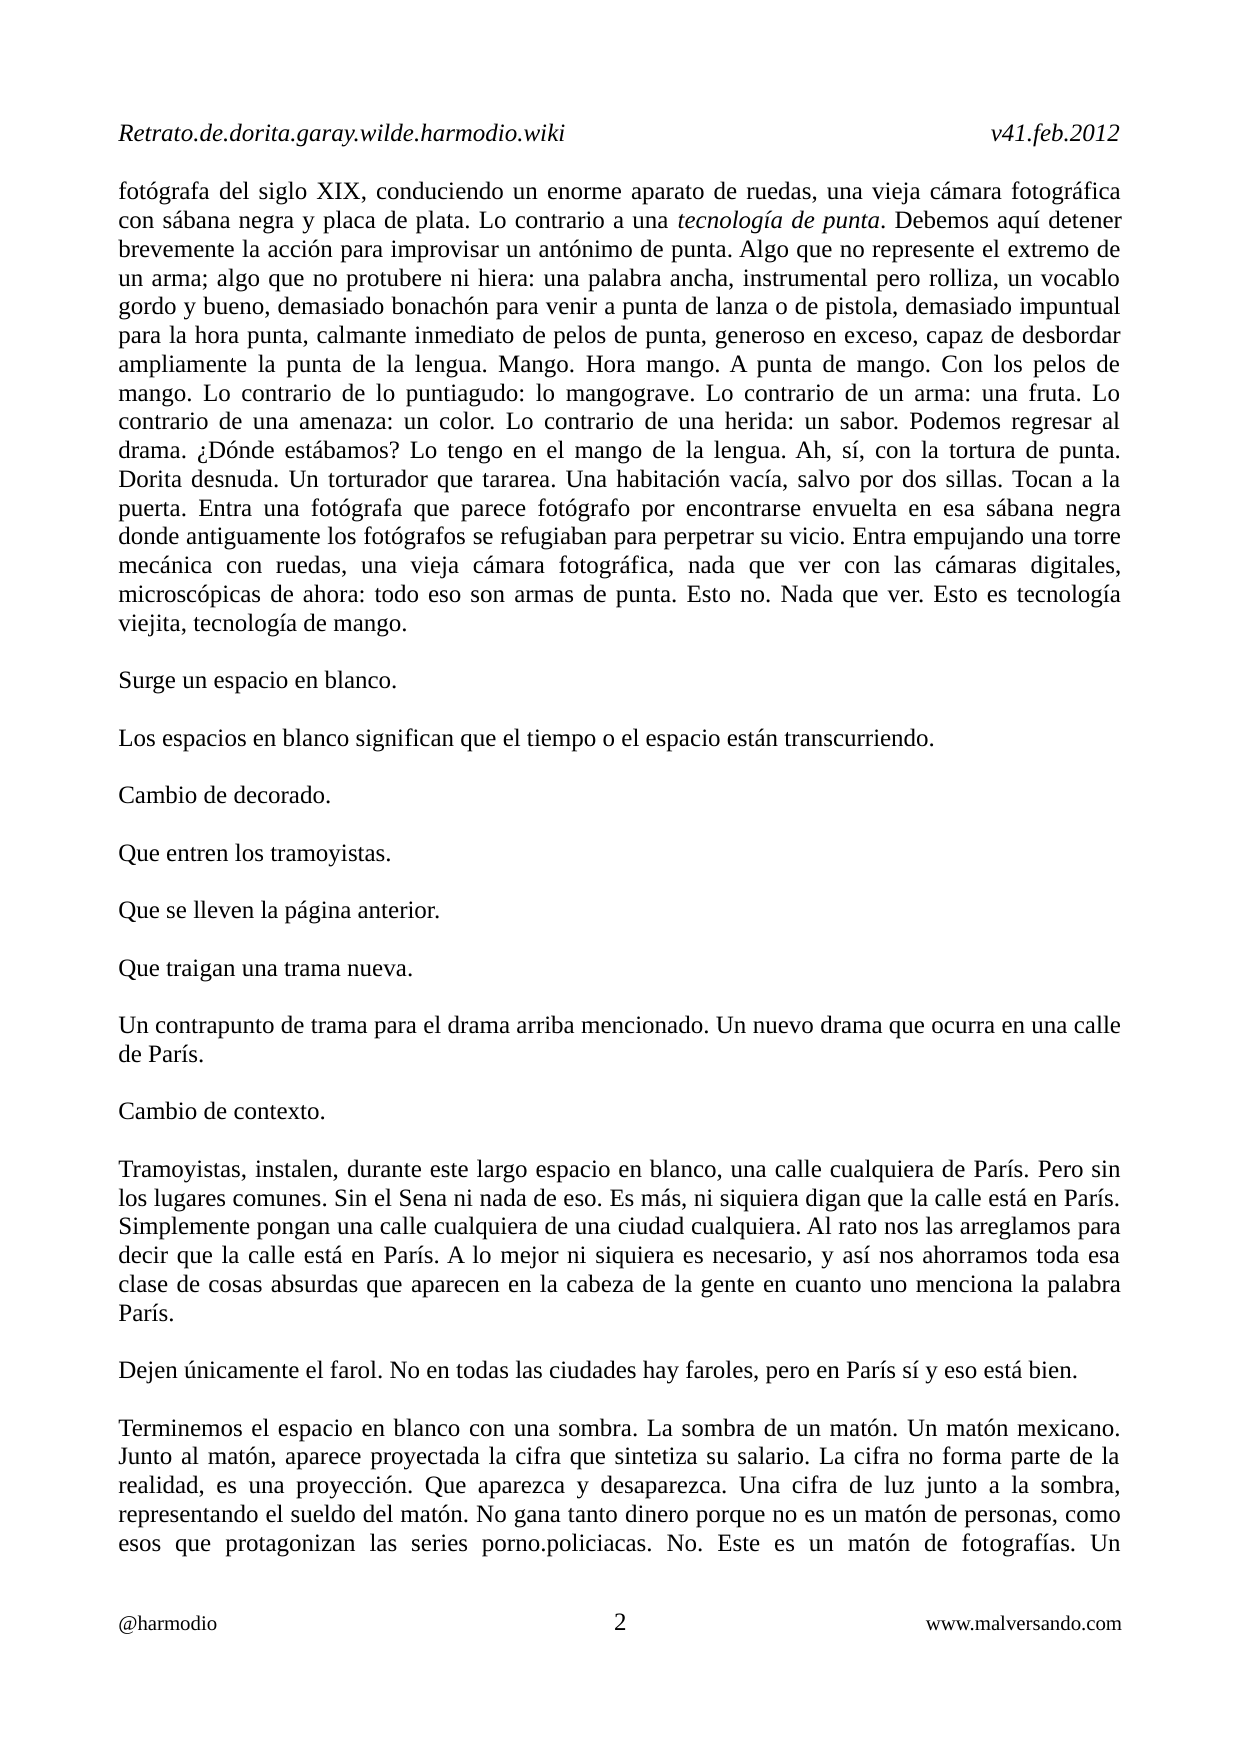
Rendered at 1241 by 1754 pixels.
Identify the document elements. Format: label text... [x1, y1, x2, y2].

text Que traigan una trama nueva. [118, 953, 1122, 981]
text Cambio de decorado. [118, 780, 1122, 809]
text fotógrafa del siglo XIX, conduciendo un enorme aparato de ruedas, una vieja cámara fotográfica con sábana negra y placa de plata. Lo contrario a una tecnología de punta. Debemos aquí detener brevemente la acción para improvisar un antónimo de punta. Algo que no represente el extremo de un arma; algo que no protubere ni hiera: una palabra ancha, instrumental pero rolliza, un vocablo gordo y bueno, demasiado bonachón para venir a punta de lanza o de pistola, demasiado impuntual para la hora punta, calmante inmediato de pelos de punta, generoso en exceso, capaz de desbordar ampliamente la punta de la lengua. Mango. Hora mango. A punta de mango. Con los pelos de mango. Lo contrario de lo puntiagudo: lo mangograve. Lo contrario de un arma: una fruta. Lo contrario de una amenaza: un color. Lo contrario de una herida: un sabor. Podemos regresar al drama. ¿Dónde estábamos? Lo tengo en el mango de la lengua. Ah, sí, con la tortura de punta. Dorita desnuda. Un torturador que tararea. Una habitación vacía, salvo por dos sillas. Tocan a la puerta. Entra una fotógrafa que parece fotógrafo por encontrarse envuelta en esa sábana negra donde antiguamente los fotógrafos se refugiaban para perpetrar su vicio. Entra empujando una torre mecánica con ruedas, una vieja cámara fotográfica, nada que ver con las cámaras digitales, microscópicas de ahora: todo eso son armas de punta. Esto no. Nada que ver. Esto es tecnología viejita, tecnología de mango. [118, 176, 1122, 636]
text Terminemos el espacio en blanco con una sombra. La sombra de un matón. Un matón mexicano. Junto al matón, aparece proyectada la cifra que sintetiza su salario. La cifra no forma parte de la realidad, es una proyección. Que aparezca y desaparezca. Una cifra de luz junto a la sombra, representando el sueldo del matón. No gana tanto dinero porque no es un matón de personas, como esos que protagonizan las series porno.policiacas. No. Este es un matón de fotografías. Un [118, 1413, 1122, 1556]
text Dejen únicamente el farol. No en todas las ciudades hay faroles, pero en París sí y eso está bien. [118, 1355, 1122, 1384]
text Un contrapunto de trama para el drama arriba mencionado. Un nuevo drama que ocurra en una calle de París. [118, 1010, 1122, 1068]
text Tramoyistas, instalen, durante este largo espacio en blanco, una calle cualquiera de París. Pero sin los lugares comunes. Sin el Sena ni nada de eso. Es más, ni siquiera digan que la calle está en París. Simplemente pongan una calle cualquiera de una ciudad cualquiera. Al rato nos las arreglamos para decir que la calle está en París. A lo mejor ni siquiera es necesario, y así nos ahorramos toda esa clase de cosas absurdas que aparecen en la cabeza de la gente en cuanto uno menciona la palabra París. [118, 1154, 1122, 1326]
text Los espacios en blanco significan que el tiempo o el espacio están transcurriendo. [118, 723, 1122, 751]
text Que se lleven la página anterior. [118, 895, 1122, 924]
text Cambio de contexto. [118, 1096, 1122, 1125]
text Que entren los tramoyistas. [118, 838, 1122, 866]
text Surge un espacio en blanco. [118, 665, 1122, 694]
